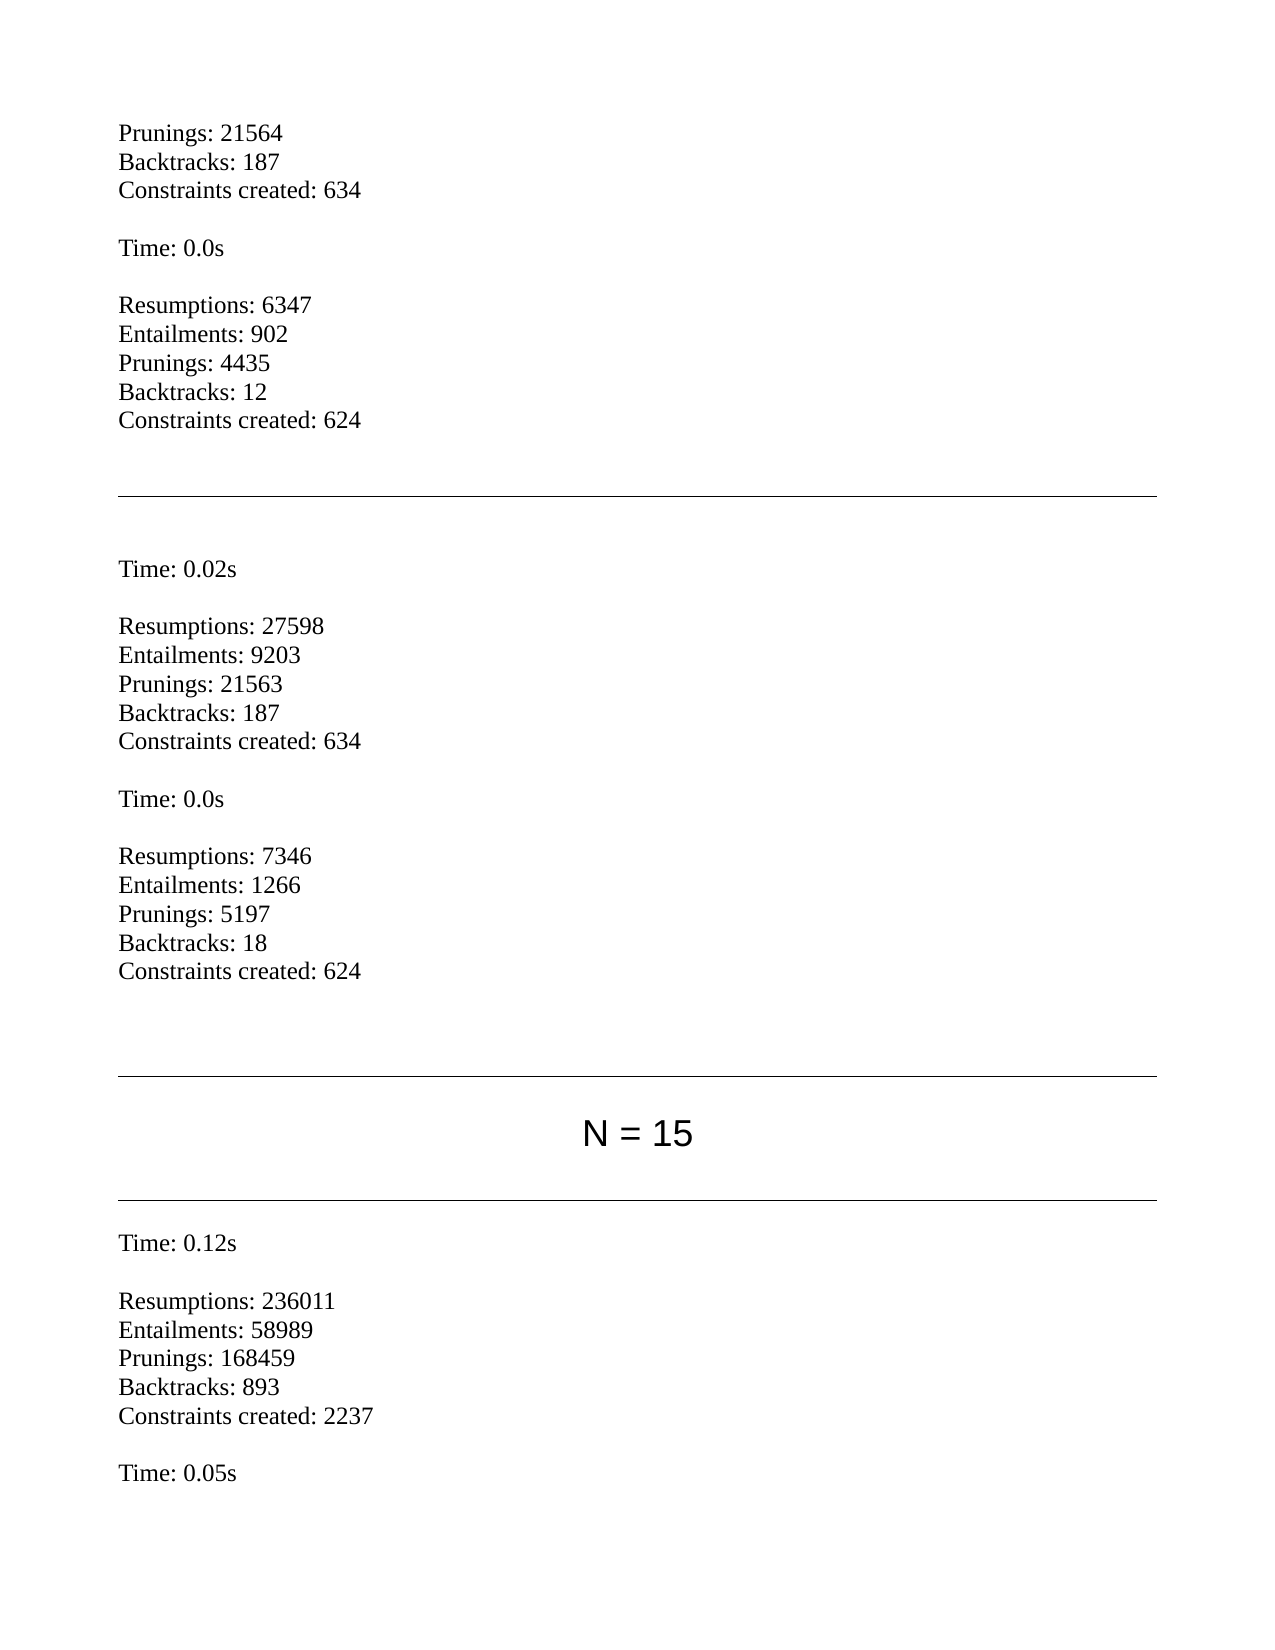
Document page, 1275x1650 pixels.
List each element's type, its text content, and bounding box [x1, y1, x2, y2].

text Entailments: 1266 [118, 870, 1157, 899]
text Time: 0.02s [118, 554, 1157, 583]
text Prunings: 4435 [118, 348, 1157, 377]
text Prunings: 168459 [118, 1343, 1157, 1372]
text Constraints created: 2237 [118, 1401, 1157, 1430]
text Backtracks: 18 [118, 928, 1157, 956]
text Resumptions: 6347 [118, 291, 1157, 319]
text Entailments: 902 [118, 319, 1157, 348]
subtitle N = 15 [118, 1111, 1157, 1154]
text Backtracks: 12 [118, 377, 1157, 406]
text Constraints created: 634 [118, 726, 1157, 755]
text Backtracks: 187 [118, 147, 1157, 176]
text Backtracks: 893 [118, 1372, 1157, 1401]
text Resumptions: 27598 [118, 611, 1157, 640]
text Time: 0.05s [118, 1458, 1157, 1487]
text Resumptions: 7346 [118, 841, 1157, 870]
text Prunings: 5197 [118, 899, 1157, 928]
text Backtracks: 187 [118, 698, 1157, 726]
text Resumptions: 236011 [118, 1286, 1157, 1315]
text Constraints created: 634 [118, 176, 1157, 204]
text Prunings: 21564 [118, 118, 1157, 147]
text Constraints created: 624 [118, 406, 1157, 434]
text Entailments: 9203 [118, 640, 1157, 669]
text Time: 0.0s [118, 233, 1157, 262]
text Entailments: 58989 [118, 1315, 1157, 1343]
text Time: 0.0s [118, 784, 1157, 813]
text Constraints created: 624 [118, 956, 1157, 985]
text Time: 0.12s [118, 1228, 1157, 1257]
text Prunings: 21563 [118, 669, 1157, 698]
